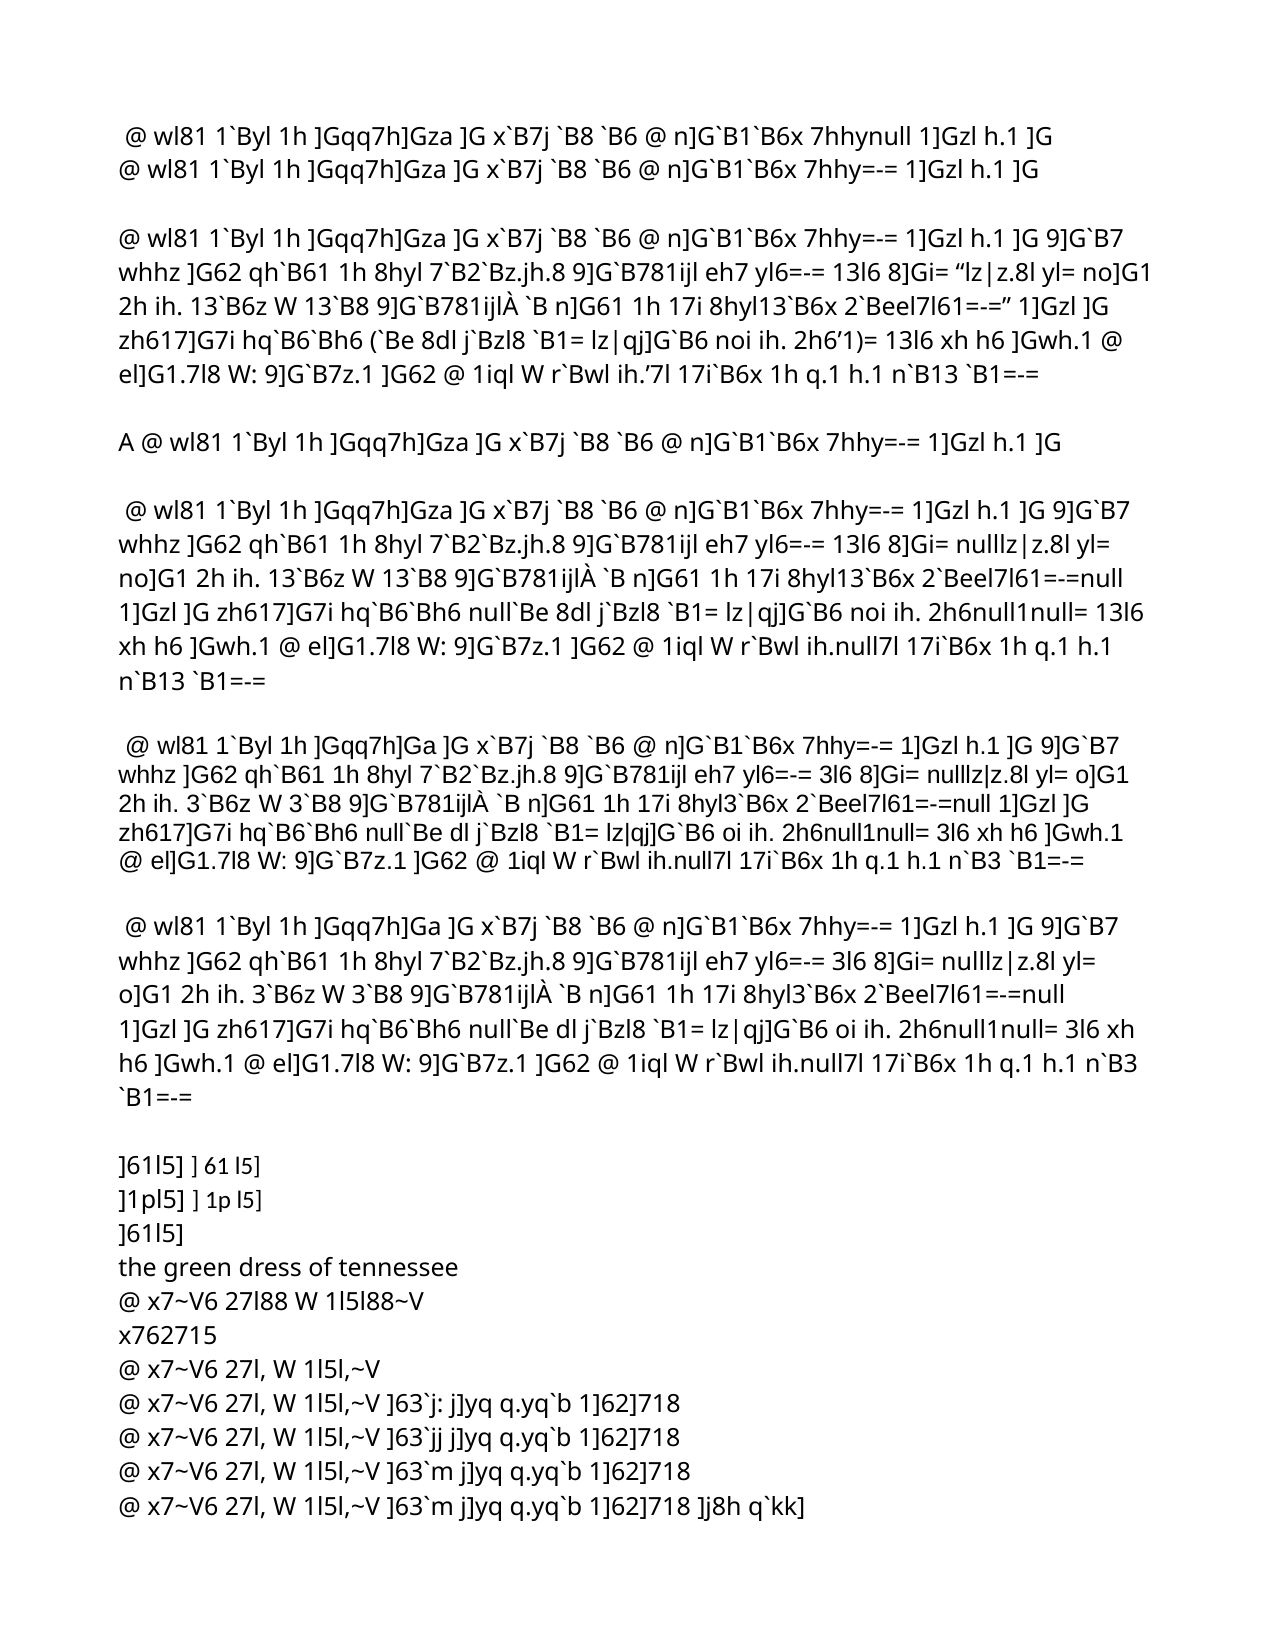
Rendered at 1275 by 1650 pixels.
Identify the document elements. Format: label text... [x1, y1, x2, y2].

text @ x7~V6 27l, W 1l5l,~V ]63`jj j]yq q.yq`b 1]62]718 [118, 1420, 1157, 1454]
text @ wl81 1`Byl 1h ]Gqq7h]Gza ]G x`B7j `B8 `B6 @ n]G`B1`B6x 7hhy=-= 1]Gzl h.1 ]G [118, 152, 1157, 186]
text ]61l5] [118, 1216, 1157, 1250]
text @ wl81 1`Byl 1h ]Gqq7h]Ga ]G x`B7j `B8 `B6 @ n]G`B1`B6x 7hhy=-= 1]Gzl h.1 ]G 9]G`B7 whhz ]G62 qh`B61 1h 8hyl 7`B2`Bz.jh.8 9]G`B781ijl eh7 yl6=-= 3l6 8]Gi= nulllz|z.8l yl= o]G1 2h ih. 3`B6z W 3`B8 9]G`B781ijlÀ `B n]G61 1h 17i 8hyl3`B6x 2`Beel7l61=-=null 1]Gzl ]G zh617]G7i hq`B6`Bh6 null`Be dl j`Bzl8 `B1= lz|qj]G`B6 oi ih. 2h6null1null= 3l6 xh h6 ]Gwh.1 @ el]G1.7l8 W: 9]G`B7z.1 ]G62 @ 1iql W r`Bwl ih.null7l 17i`B6x 1h q.1 h.1 n`B3 `B1=-= [118, 731, 1157, 875]
text @ x7~V6 27l88 W 1l5l88~V [118, 1284, 1157, 1318]
text the green dress of tennessee [118, 1250, 1157, 1284]
text @ wl81 1`Byl 1h ]Gqq7h]Gza ]G x`B7j `B8 `B6 @ n]G`B1`B6x 7hhynull 1]Gzl h.1 ]G [118, 118, 1157, 152]
text @ x7~V6 27l, W 1l5l,~V ]63`m j]yq q.yq`b 1]62]718 ]j8h q`kk] [118, 1488, 1157, 1522]
text @ x7~V6 27l, W 1l5l,~V ]63`m j]yq q.yq`b 1]62]718 [118, 1454, 1157, 1488]
text x762715 [118, 1318, 1157, 1352]
text A @ wl81 1`Byl 1h ]Gqq7h]Gza ]G x`B7j `B8 `B6 @ n]G`B1`B6x 7hhy=-= 1]Gzl h.1 ]G [118, 425, 1157, 459]
text ]1pl5] ] 1p l5] [118, 1182, 1157, 1216]
text @ wl81 1`Byl 1h ]Gqq7h]Ga ]G x`B7j `B8 `B6 @ n]G`B1`B6x 7hhy=-= 1]Gzl h.1 ]G 9]G`B7 whhz ]G62 qh`B61 1h 8hyl 7`B2`Bz.jh.8 9]G`B781ijl eh7 yl6=-= 3l6 8]Gi= nulllz|z.8l yl= o]G1 2h ih. 3`B6z W 3`B8 9]G`B781ijlÀ `B n]G61 1h 17i 8hyl3`B6x 2`Beel7l61=-=null 1]Gzl ]G zh617]G7i hq`B6`Bh6 null`Be dl j`Bzl8 `B1= lz|qj]G`B6 oi ih. 2h6null1null= 3l6 xh h6 ]Gwh.1 @ el]G1.7l8 W: 9]G`B7z.1 ]G62 @ 1iql W r`Bwl ih.null7l 17i`B6x 1h q.1 h.1 n`B3 `B1=-= [118, 909, 1157, 1113]
text @ x7~V6 27l, W 1l5l,~V ]63`j: j]yq q.yq`b 1]62]718 [118, 1386, 1157, 1420]
text @ x7~V6 27l, W 1l5l,~V [118, 1352, 1157, 1386]
text ]61l5] ] 61 l5] [118, 1147, 1157, 1182]
text @ wl81 1`Byl 1h ]Gqq7h]Gza ]G x`B7j `B8 `B6 @ n]G`B1`B6x 7hhy=-= 1]Gzl h.1 ]G 9]G`B7 whhz ]G62 qh`B61 1h 8hyl 7`B2`Bz.jh.8 9]G`B781ijl eh7 yl6=-= 13l6 8]Gi= nulllz|z.8l yl= no]G1 2h ih. 13`B6z W 13`B8 9]G`B781ijlÀ `B n]G61 1h 17i 8hyl13`B6x 2`Beel7l61=-=null 1]Gzl ]G zh617]G7i hq`B6`Bh6 null`Be 8dl j`Bzl8 `B1= lz|qj]G`B6 noi ih. 2h6null1null= 13l6 xh h6 ]Gwh.1 @ el]G1.7l8 W: 9]G`B7z.1 ]G62 @ 1iql W r`Bwl ih.null7l 17i`B6x 1h q.1 h.1 n`B13 `B1=-= [118, 493, 1157, 697]
text @ wl81 1`Byl 1h ]Gqq7h]Gza ]G x`B7j `B8 `B6 @ n]G`B1`B6x 7hhy=-= 1]Gzl h.1 ]G 9]G`B7 whhz ]G62 qh`B61 1h 8hyl 7`B2`Bz.jh.8 9]G`B781ijl eh7 yl6=-= 13l6 8]Gi= “lz|z.8l yl= no]G1 2h ih. 13`B6z W 13`B8 9]G`B781ijlÀ `B n]G61 1h 17i 8hyl13`B6x 2`Beel7l61=-=” 1]Gzl ]G zh617]G7i hq`B6`Bh6 (`Be 8dl j`Bzl8 `B1= lz|qj]G`B6 noi ih. 2h6’1)= 13l6 xh h6 ]Gwh.1 @ el]G1.7l8 W: 9]G`B7z.1 ]G62 @ 1iql W r`Bwl ih.’7l 17i`B6x 1h q.1 h.1 n`B13 `B1=-= [118, 220, 1157, 391]
